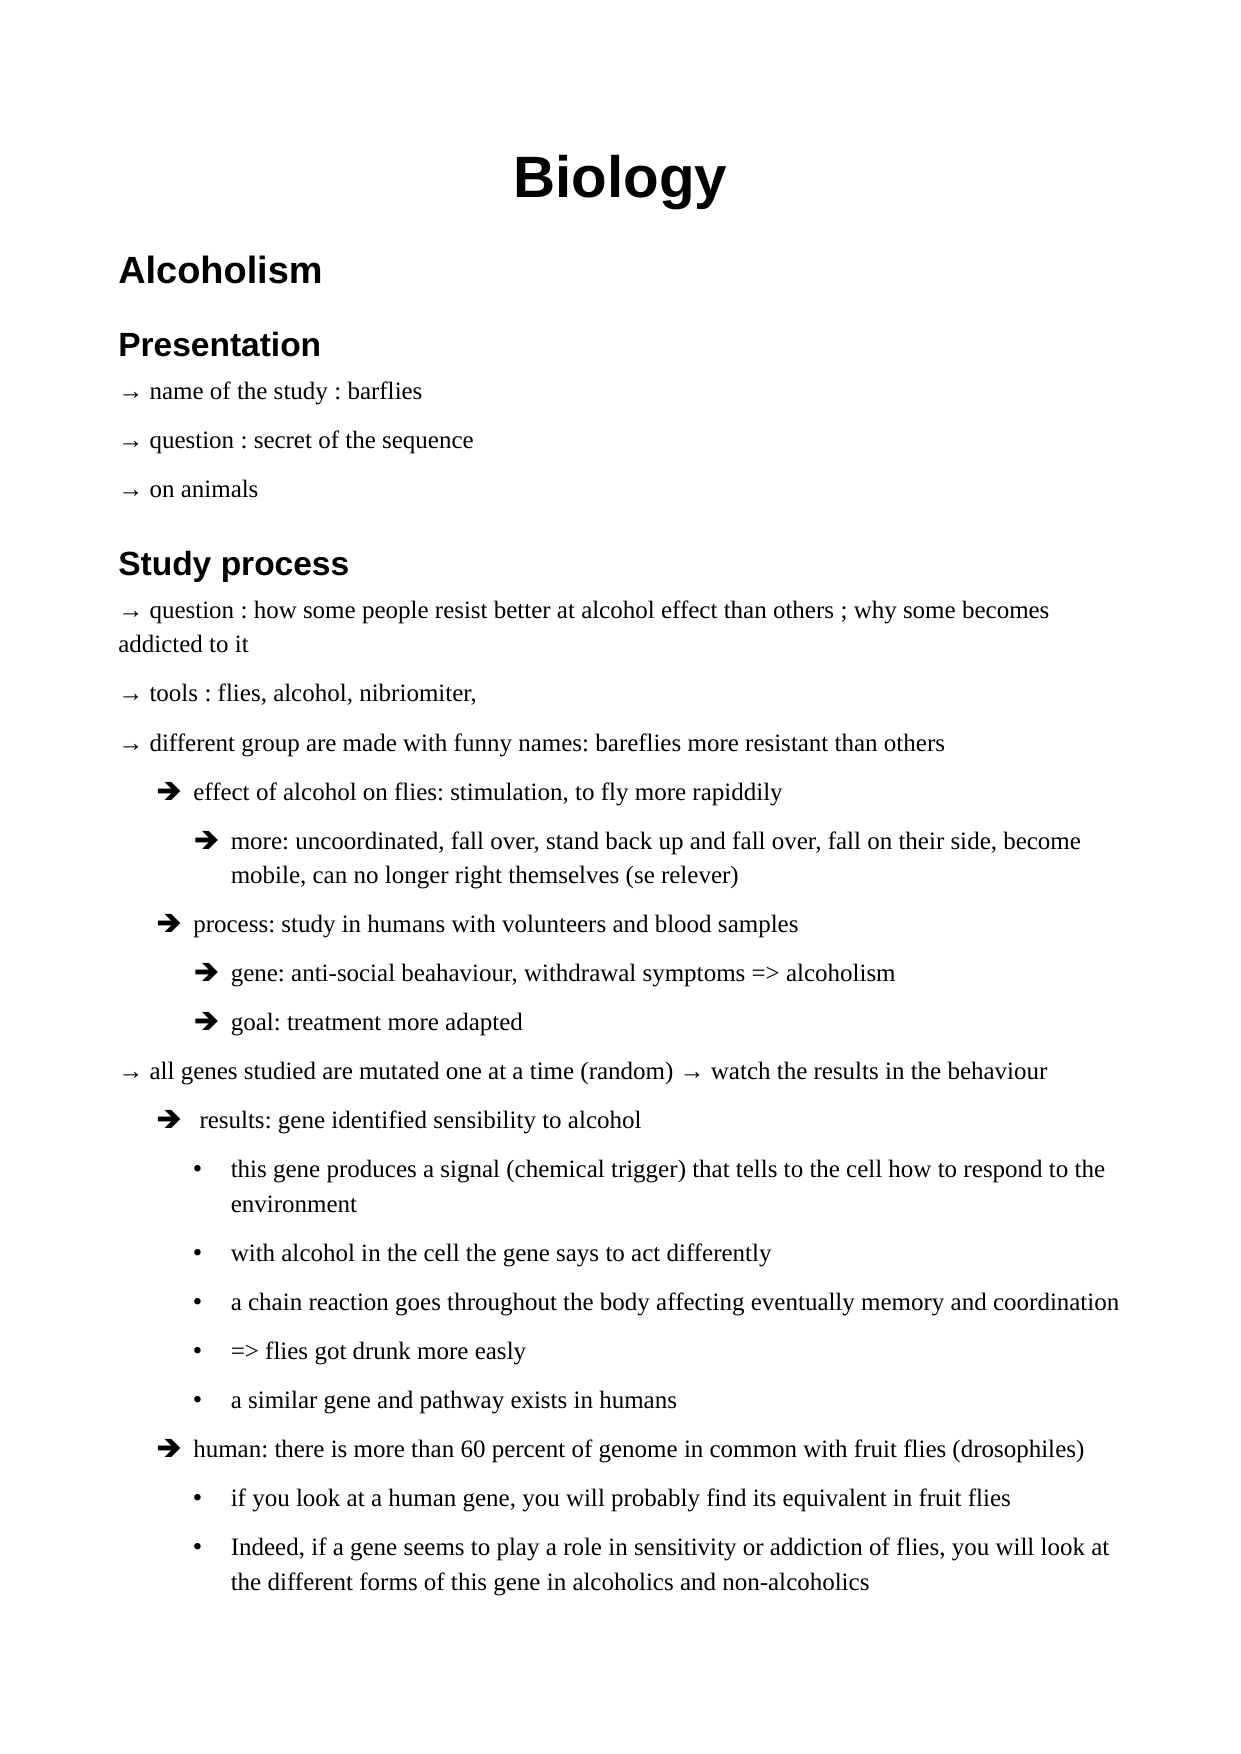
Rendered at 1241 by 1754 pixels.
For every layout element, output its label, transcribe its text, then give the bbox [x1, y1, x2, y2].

text → all genes studied are mutated one at a time (random) → watch the results in the behaviour [118, 1056, 1122, 1085]
list human: there is more than 60 percent of genome in common with fruit flies (drosophiles) [156, 1434, 1122, 1463]
text → different group are made with funny names: bareflies more resistant than others [118, 728, 1122, 756]
list => flies got drunk more easly [193, 1336, 1122, 1365]
list goal: treatment more adapted [193, 1007, 1122, 1036]
list a chain reaction goes throughout the body affecting eventually memory and coordination [193, 1287, 1122, 1316]
subtitle Alcoholism [118, 248, 1122, 291]
list this gene produces a signal (chemical trigger) that tells to the cell how to respond to the environment [193, 1154, 1122, 1218]
list results: gene identified sensibility to alcohol [156, 1106, 1122, 1134]
list more: uncoordinated, fall over, stand back up and fall over, fall on their side, become mobile, can no longer right themselves (se relever) [193, 826, 1122, 889]
list gene: anti-social beahaviour, withdrawal symptoms => alcoholism [193, 958, 1122, 987]
list process: study in humans with volunteers and blood samples [156, 909, 1122, 938]
list Indeed, if a gene seems to play a role in sensitivity or addiction of flies, you will look at the different forms of this gene in alcoholics and non-alcoholics [193, 1532, 1122, 1596]
title Biology [118, 143, 1122, 210]
subtitle Presentation [118, 325, 1122, 363]
text → on animals [118, 474, 1122, 503]
list with alcohol in the cell the gene says to act differently [193, 1238, 1122, 1267]
list a similar gene and pathway exists in humans [193, 1385, 1122, 1414]
subtitle Study process [118, 544, 1122, 582]
text → name of the study : barflies [118, 376, 1122, 404]
list if you look at a human gene, you will probably find its equivalent in fruit flies [193, 1483, 1122, 1512]
text → question : how some people resist better at alcohol effect than others ; why some becomes addicted to it [118, 595, 1122, 658]
text → question : secret of the sequence [118, 425, 1122, 454]
list effect of alcohol on flies: stimulation, to fly more rapiddily [156, 777, 1122, 805]
text → tools : flies, alcohol, nibriomiter, [118, 678, 1122, 707]
